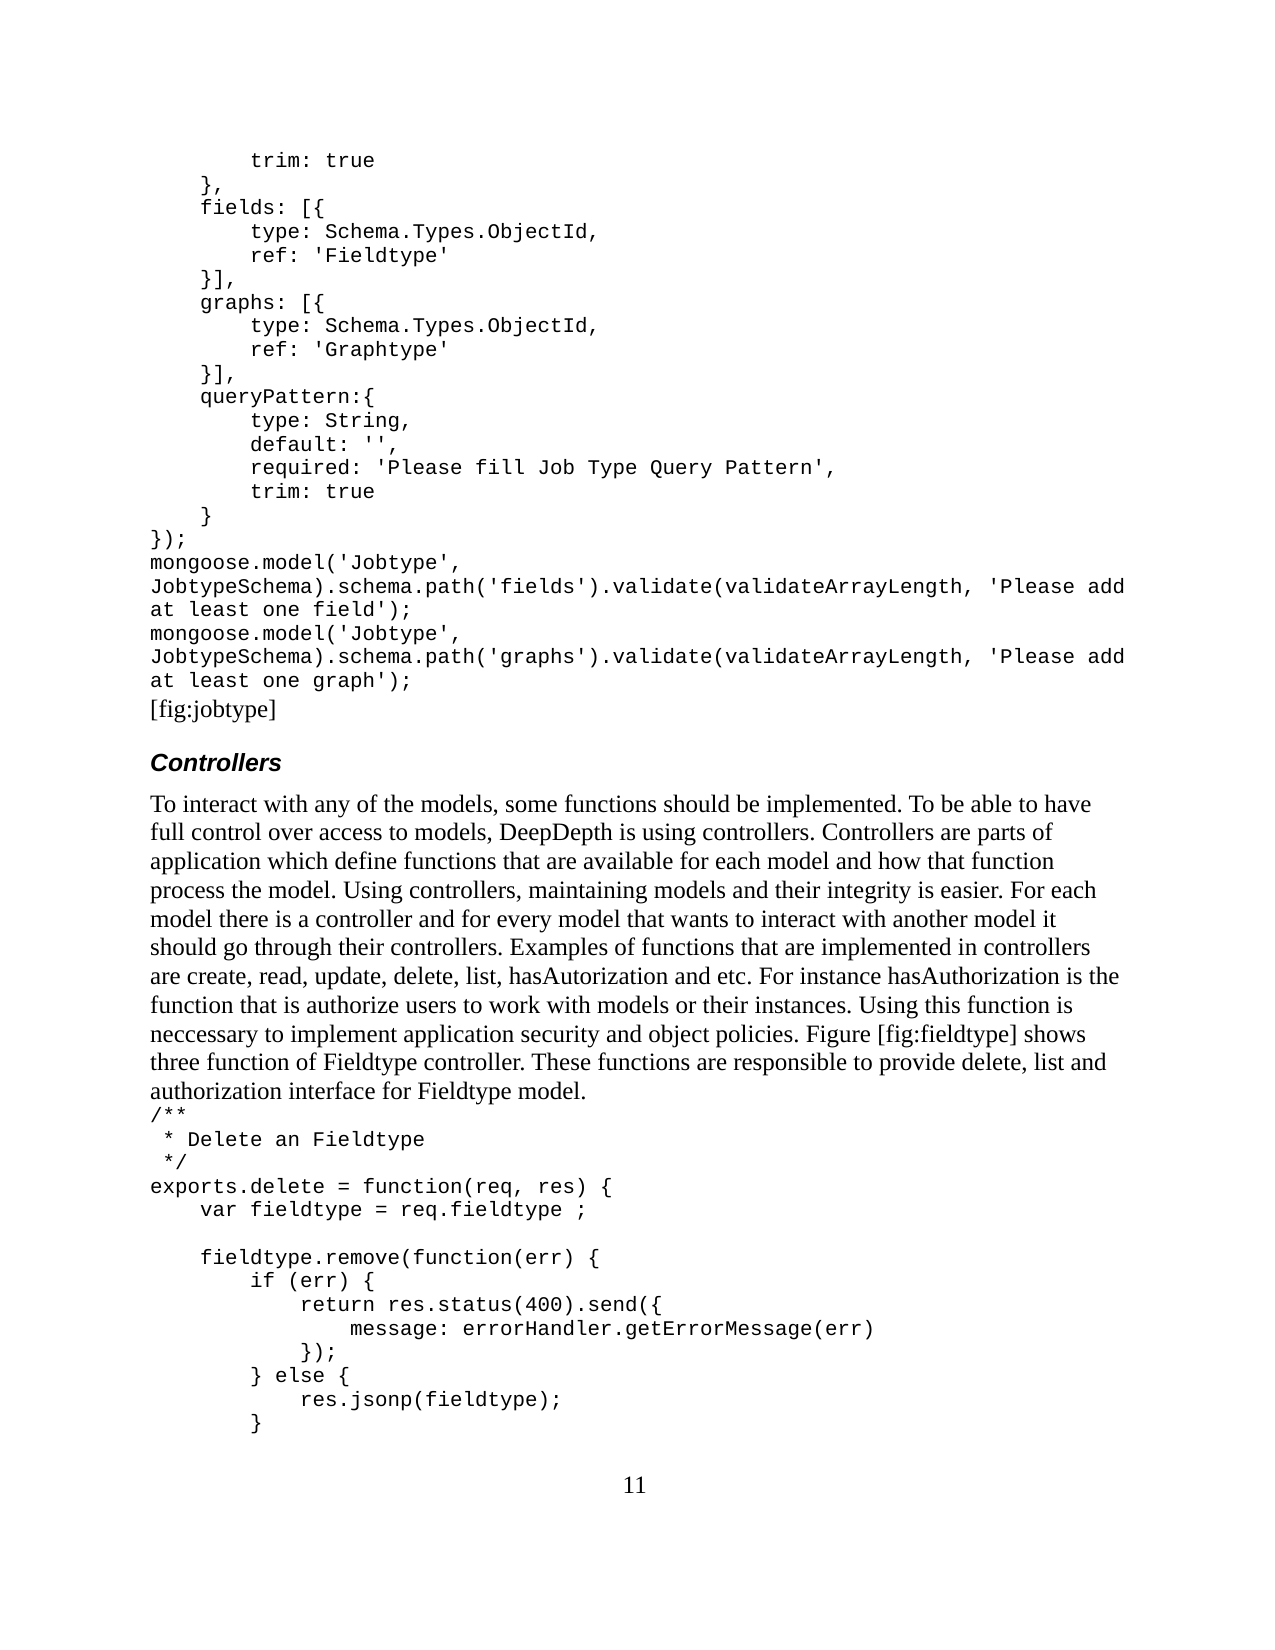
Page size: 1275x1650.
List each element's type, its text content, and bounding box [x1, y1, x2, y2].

text return res.status(400).send({ [150, 1294, 1125, 1318]
text }], [150, 268, 1125, 292]
text type: Schema.Types.ObjectId, [150, 221, 1125, 244]
text [fig:jobtype] [150, 694, 1125, 723]
text * Delete an Fieldtype [150, 1128, 1125, 1152]
text mongoose.model('Jobtype', JobtypeSchema).schema.path('graphs').validate(validateArrayLength, 'Please add at least one graph'); [150, 623, 1125, 694]
text trim: true [150, 481, 1125, 505]
text */ [150, 1152, 1125, 1176]
text } else { [150, 1365, 1125, 1389]
text exports.delete = function(req, res) { [150, 1176, 1125, 1199]
text } [150, 505, 1125, 528]
text fields: [{ [150, 197, 1125, 221]
text message: errorHandler.getErrorMessage(err) [150, 1318, 1125, 1341]
text mongoose.model('Jobtype', JobtypeSchema).schema.path('fields').validate(validateArrayLength, 'Please add at least one field'); [150, 552, 1125, 623]
text res.jsonp(fieldtype); [150, 1389, 1125, 1412]
text To interact with any of the models, some functions should be implemented. To be able to have full control over access to models, DeepDepth is using controllers. Controllers are parts of application which define functions that are available for each model and how that function process the model. Using controllers, maintaining models and their integrity is easier. For each model there is a controller and for every model that wants to interact with another model it should go through their controllers. Examples of functions that are implemented in controllers are create, read, update, delete, list, hasAutorization and etc. For instance hasAuthorization is the function that is authorize users to work with models or their instances. Using this function is neccessary to implement application security and object policies. Figure [fig:fieldtype] shows three function of Fieldtype controller. These functions are responsible to provide delete, list and authorization interface for Fieldtype model. [150, 789, 1125, 1105]
text required: 'Please fill Job Type Query Pattern', [150, 457, 1125, 481]
text type: Schema.Types.ObjectId, [150, 316, 1125, 339]
text }); [150, 1341, 1125, 1365]
text type: String, [150, 410, 1125, 434]
text /** [150, 1105, 1125, 1128]
text } [150, 1412, 1125, 1436]
text graphs: [{ [150, 292, 1125, 316]
text fieldtype.remove(function(err) { [150, 1247, 1125, 1270]
subtitle Controllers [150, 748, 1125, 776]
text var fieldtype = req.fieldtype ; [150, 1199, 1125, 1223]
text if (err) { [150, 1270, 1125, 1294]
text }, [150, 174, 1125, 197]
text default: '', [150, 434, 1125, 457]
text queryPattern:{ [150, 386, 1125, 410]
text ref: 'Graphtype' [150, 339, 1125, 363]
text trim: true [150, 150, 1125, 174]
text }); [150, 528, 1125, 552]
text ref: 'Fieldtype' [150, 244, 1125, 268]
text }], [150, 363, 1125, 386]
